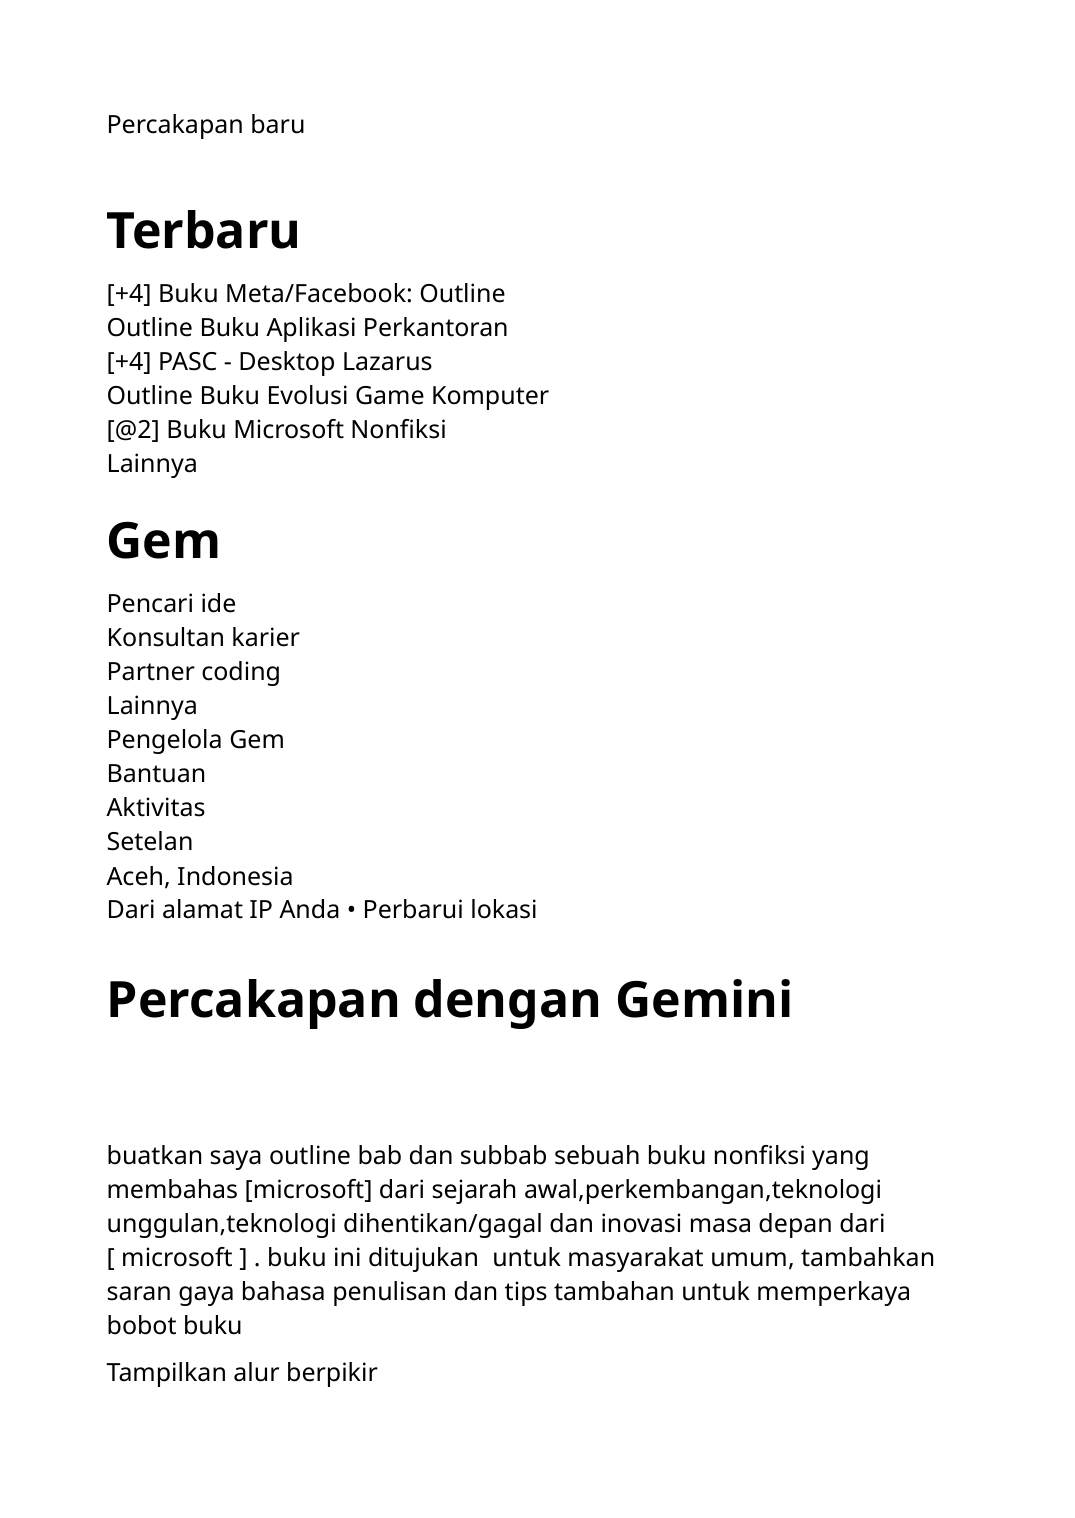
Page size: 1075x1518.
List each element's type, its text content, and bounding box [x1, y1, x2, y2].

subtitle Percakapan dengan Gemini [106, 964, 968, 1032]
text Tampilkan alur berpikir [106, 1354, 968, 1388]
text Outline Buku Evolusi Game Komputer [106, 378, 968, 412]
text Partner coding [106, 654, 968, 688]
text Pengelola Gem [106, 722, 968, 756]
text Aceh, Indonesia Dari alamat IP Anda • Perbarui lokasi [106, 858, 968, 926]
text [@2] Buku Microsoft Nonfiksi [106, 412, 968, 446]
text Lainnya [106, 688, 968, 722]
text buatkan saya outline bab dan subbab sebuah buku nonfiksi yang membahas [microsoft] dari sejarah awal,perkembangan,teknologi unggulan,teknologi dihentikan/gagal dan inovasi masa depan dari [ microsoft ] . buku ini ditujukan untuk masyarakat umum, tambahkan saran gaya bahasa penulisan dan tips tambahan untuk memperkaya bobot buku [106, 1137, 968, 1342]
subtitle Gem [106, 505, 968, 573]
subtitle Terbaru [106, 195, 968, 263]
text Percakapan baru [106, 106, 968, 141]
text Aktivitas [106, 790, 968, 824]
text Lainnya [106, 446, 968, 480]
text Konsultan karier [106, 620, 968, 654]
text Outline Buku Aplikasi Perkantoran [106, 310, 968, 344]
text [+4] Buku Meta/Facebook: Outline [106, 276, 968, 310]
text Bantuan [106, 756, 968, 790]
text [+4] PASC - Desktop Lazarus [106, 344, 968, 378]
text Setelan [106, 824, 968, 858]
text Pencari ide [106, 586, 968, 620]
